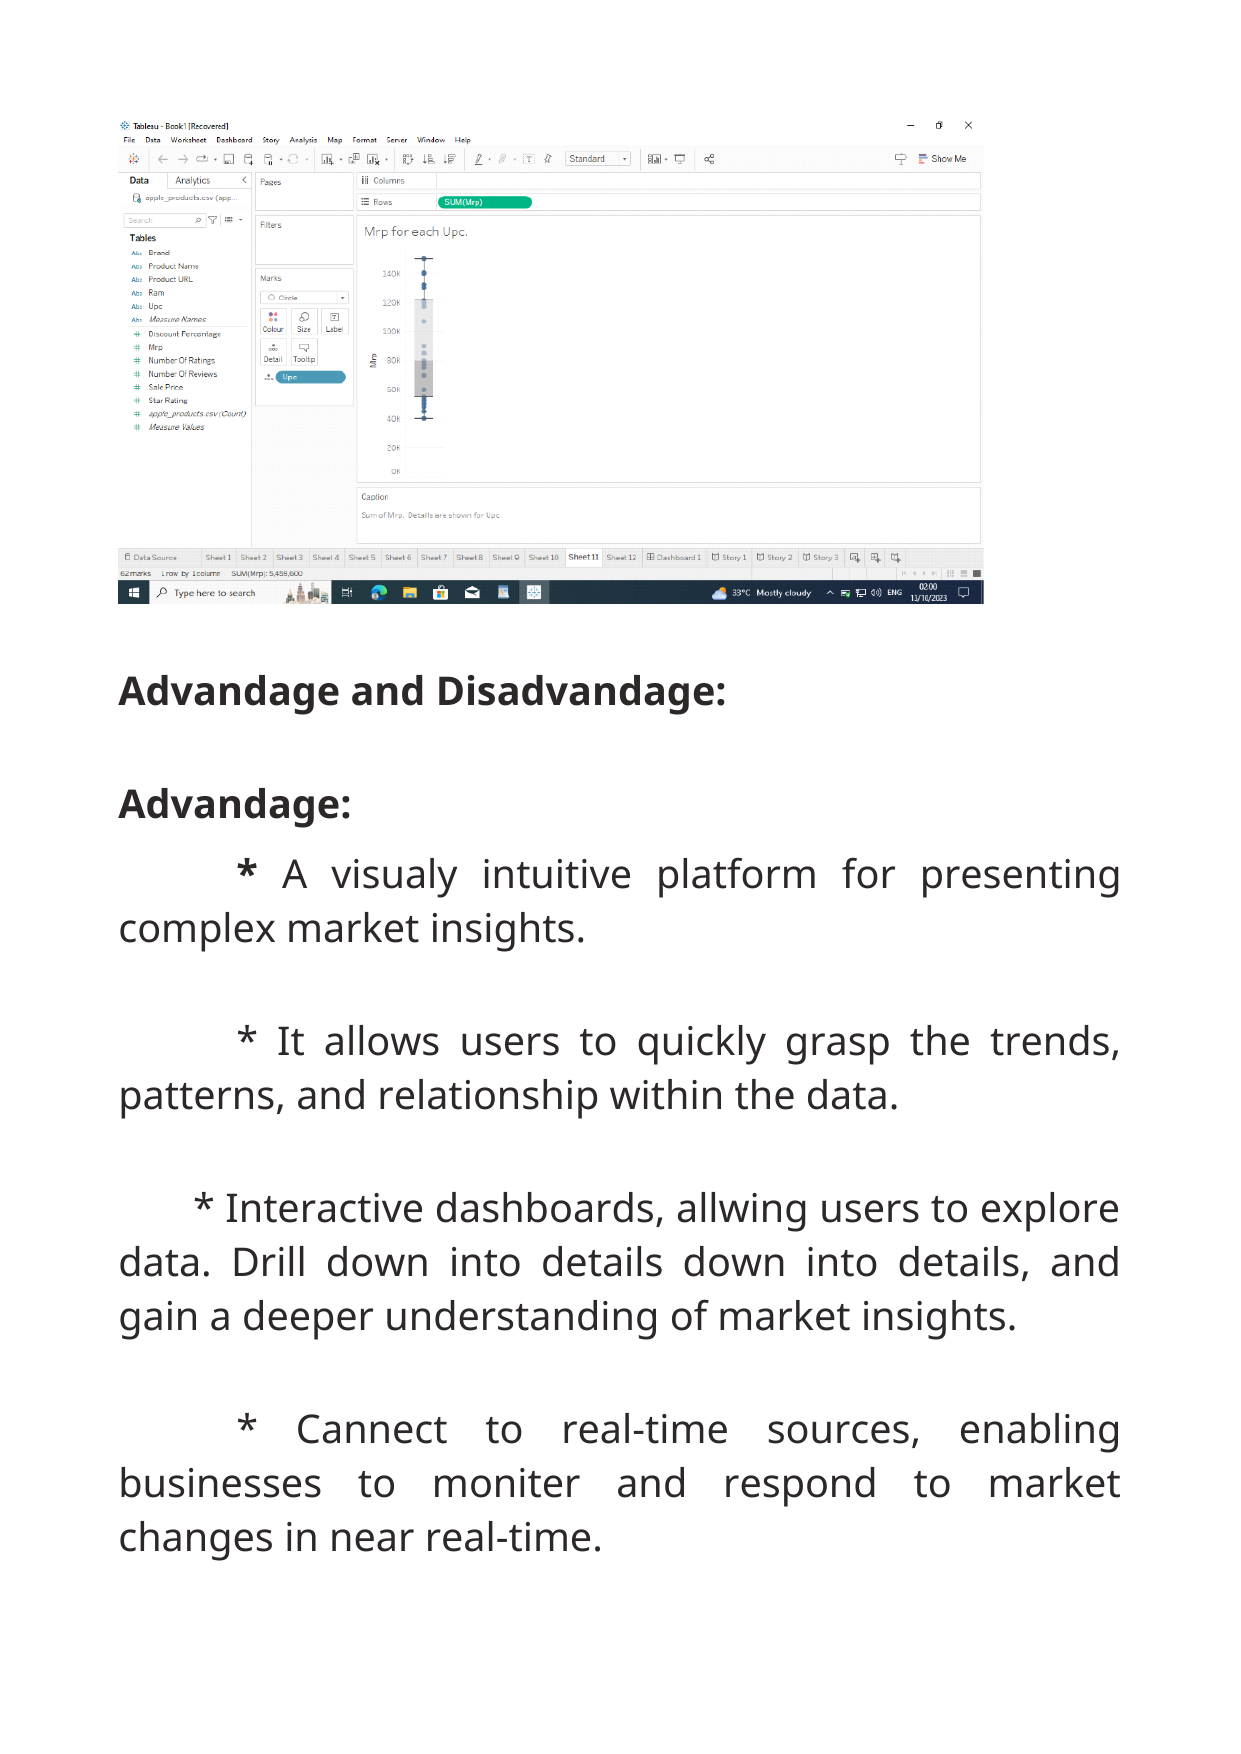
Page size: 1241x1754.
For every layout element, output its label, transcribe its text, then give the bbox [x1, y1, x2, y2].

text Advandage: [118, 777, 1122, 831]
text * Cannect to real-time sources, enabling businesses to moniter and respond to market changes in near real-time. [118, 1402, 1122, 1563]
text * A visualy intuitive platform for presenting complex market insights. [118, 846, 1122, 954]
text * Interactive dashboards, allwing users to explore data. Drill down into details down into details, and gain a deeper understanding of market insights. [118, 1181, 1122, 1342]
text * It allows users to quickly grasp the trends, patterns, and relationship within the data. [118, 1013, 1122, 1121]
text Advandage and Disadvandage: [118, 663, 1122, 717]
